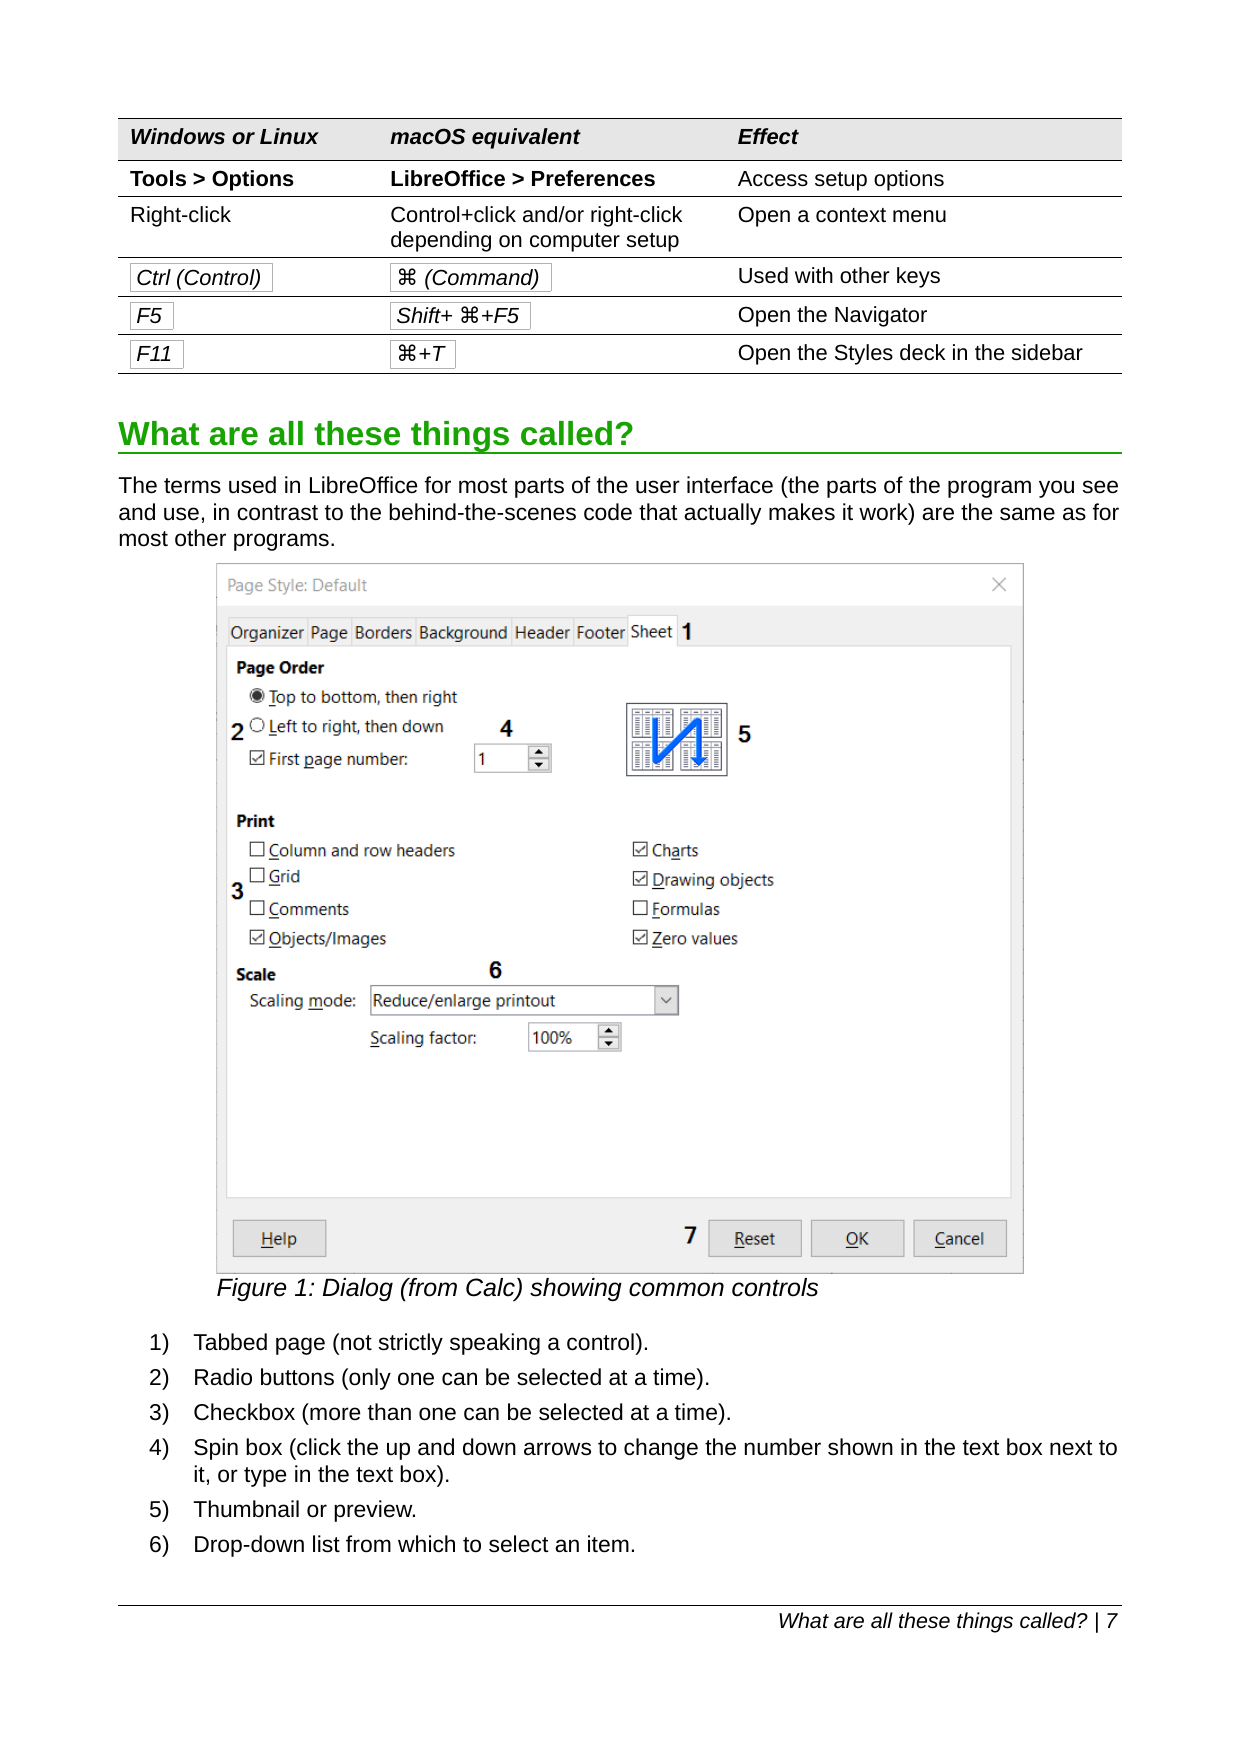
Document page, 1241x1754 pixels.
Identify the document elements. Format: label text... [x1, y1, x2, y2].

list Spin box (click the up and down arrows to change the number shown in the text box next to it, or type in the text box). [169, 1434, 1122, 1487]
table_cell ⌘ (Command) [378, 258, 726, 296]
table_cell Open a context menu [726, 197, 1122, 257]
list Thumbnail or preview. [169, 1496, 1122, 1522]
table_cell Tools > Options [118, 161, 378, 196]
list Checkbox (more than one can be selected at a time). [169, 1399, 1122, 1426]
table_cell Right-click [118, 197, 378, 257]
table_cell Used with other keys [726, 258, 1122, 296]
table_cell Control+click and/or right-click depending on computer setup [378, 197, 726, 257]
table_header Effect [726, 119, 1122, 160]
table_cell ⌘+T [378, 335, 726, 372]
list Tabbed page (not strictly speaking a control). [169, 1329, 1122, 1355]
list Drop-down list from which to select an item. [169, 1531, 1122, 1557]
picture [216, 563, 1024, 1274]
table_cell Open the Navigator [726, 297, 1122, 334]
table_cell Access setup options [726, 161, 1122, 196]
table_cell Open the Styles deck in the sidebar [726, 335, 1122, 372]
table_cell LibreOffice > Preferences [378, 161, 726, 196]
text The terms used in LibreOffice for most parts of the user interface (the parts of the program you see and use, in contrast to the behind-the-scenes code that actually makes it work) are the same as for most other programs. [118, 472, 1122, 551]
subtitle What are all these things called? [118, 414, 1122, 452]
table_cell Ctrl (Control) [118, 258, 378, 296]
table_cell F5 [118, 297, 378, 334]
table_header Windows or Linux [118, 119, 378, 160]
text Figure 1: Dialog (from Calc) showing common controls [216, 1274, 1024, 1302]
list Radio buttons (only one can be selected at a time). [169, 1364, 1122, 1390]
table_cell F11 [118, 335, 378, 372]
table_cell Shift+ ⌘+F5 [378, 297, 726, 334]
table_header macOS equivalent [378, 119, 726, 160]
